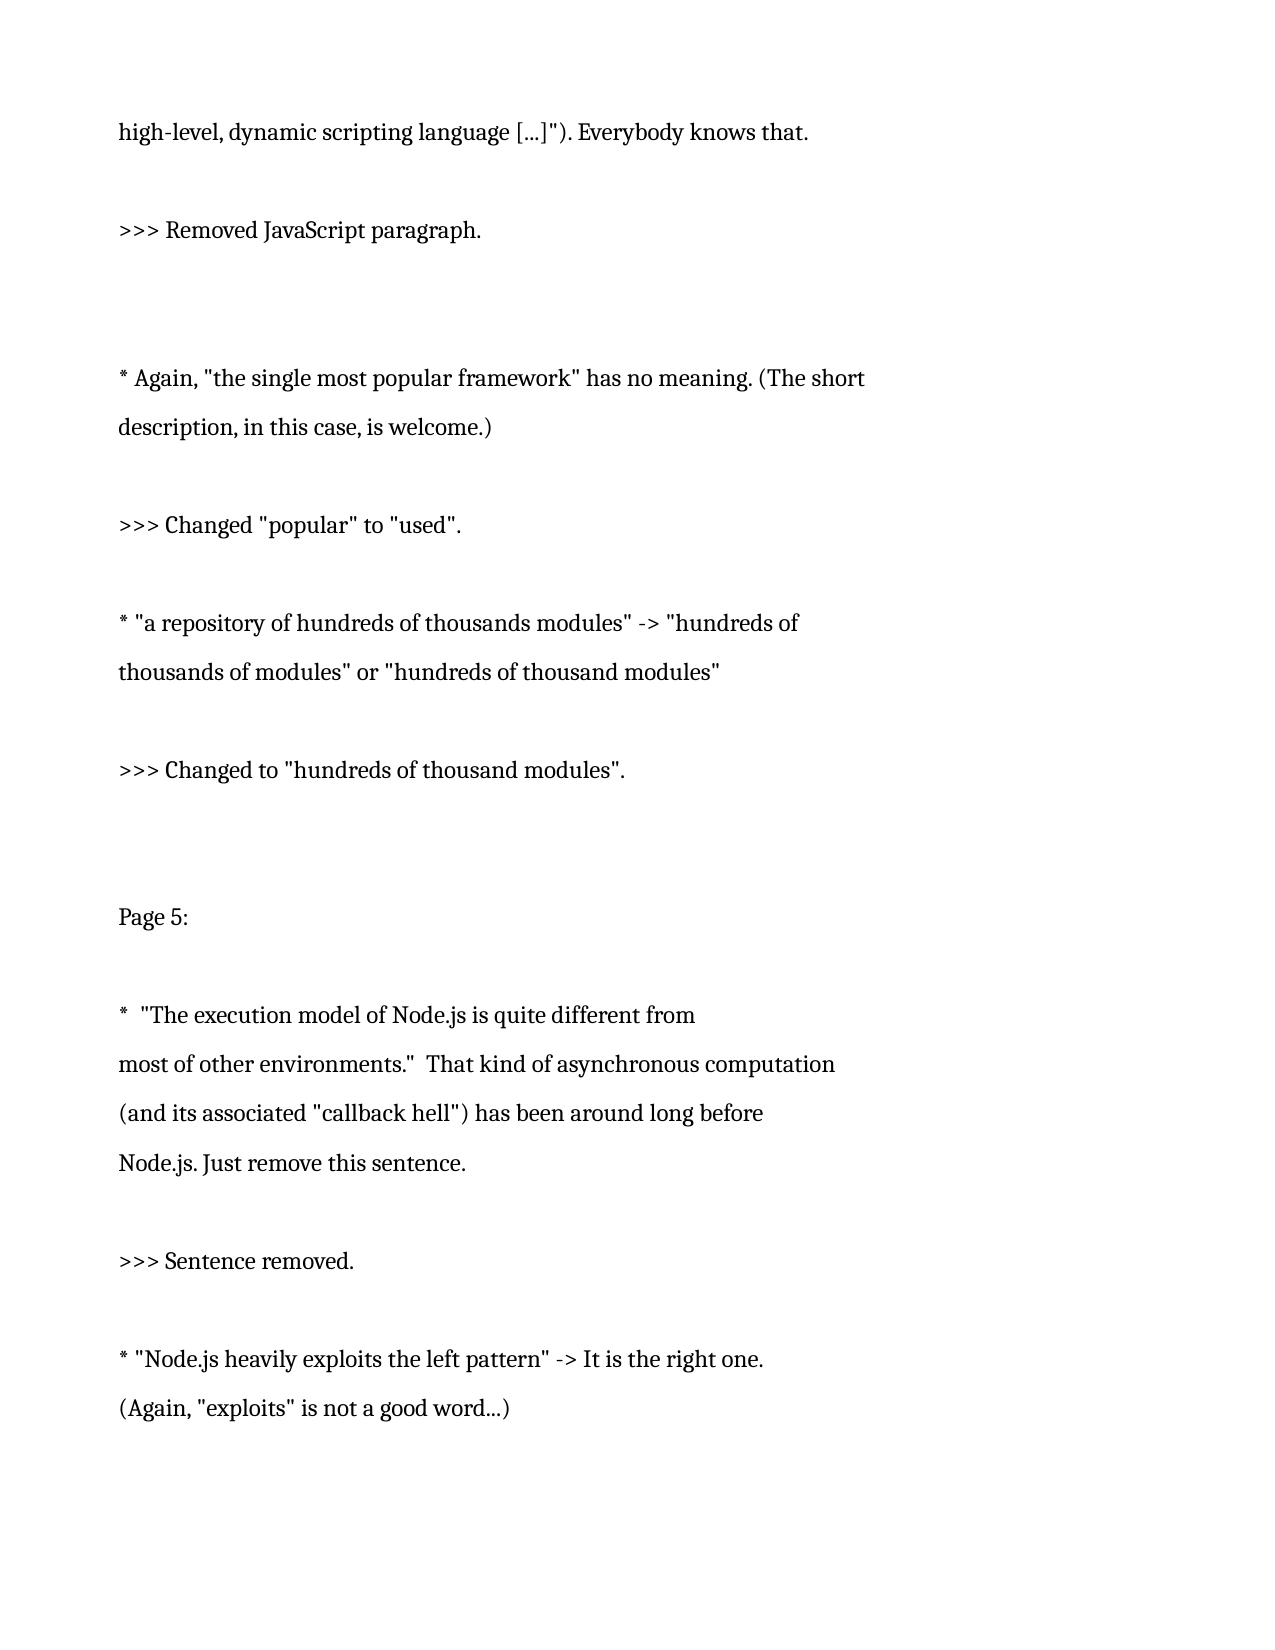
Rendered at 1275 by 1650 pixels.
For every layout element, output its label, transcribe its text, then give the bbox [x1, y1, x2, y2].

text most of other environments." That kind of asynchronous computation [118, 1050, 1157, 1079]
text * "Node.js heavily exploits the left pattern" -> It is the right one. [118, 1345, 1157, 1373]
text Page 5: [118, 903, 1157, 932]
text description, in this case, is welcome.) [118, 412, 1157, 441]
text (Again, "exploits" is not a good word...) [118, 1394, 1157, 1422]
text * "The execution model of Node.js is quite different from [118, 1001, 1157, 1030]
text >>> Changed to "hundreds of thousand modules". [118, 756, 1157, 785]
text high-level, dynamic scripting language [...]"). Everybody knows that. [118, 118, 1157, 147]
text >>> Sentence removed. [118, 1247, 1157, 1275]
text thousands of modules" or "hundreds of thousand modules" [118, 658, 1157, 687]
text * Again, "the single most popular framework" has no meaning. (The short [118, 363, 1157, 392]
text (and its associated "callback hell") has been around long before [118, 1099, 1157, 1128]
text >>> Changed "popular" to "used". [118, 511, 1157, 539]
text Node.js. Just remove this sentence. [118, 1148, 1157, 1177]
text >>> Removed JavaScript paragraph. [118, 216, 1157, 245]
text * "a repository of hundreds of thousands modules" -> "hundreds of [118, 609, 1157, 637]
